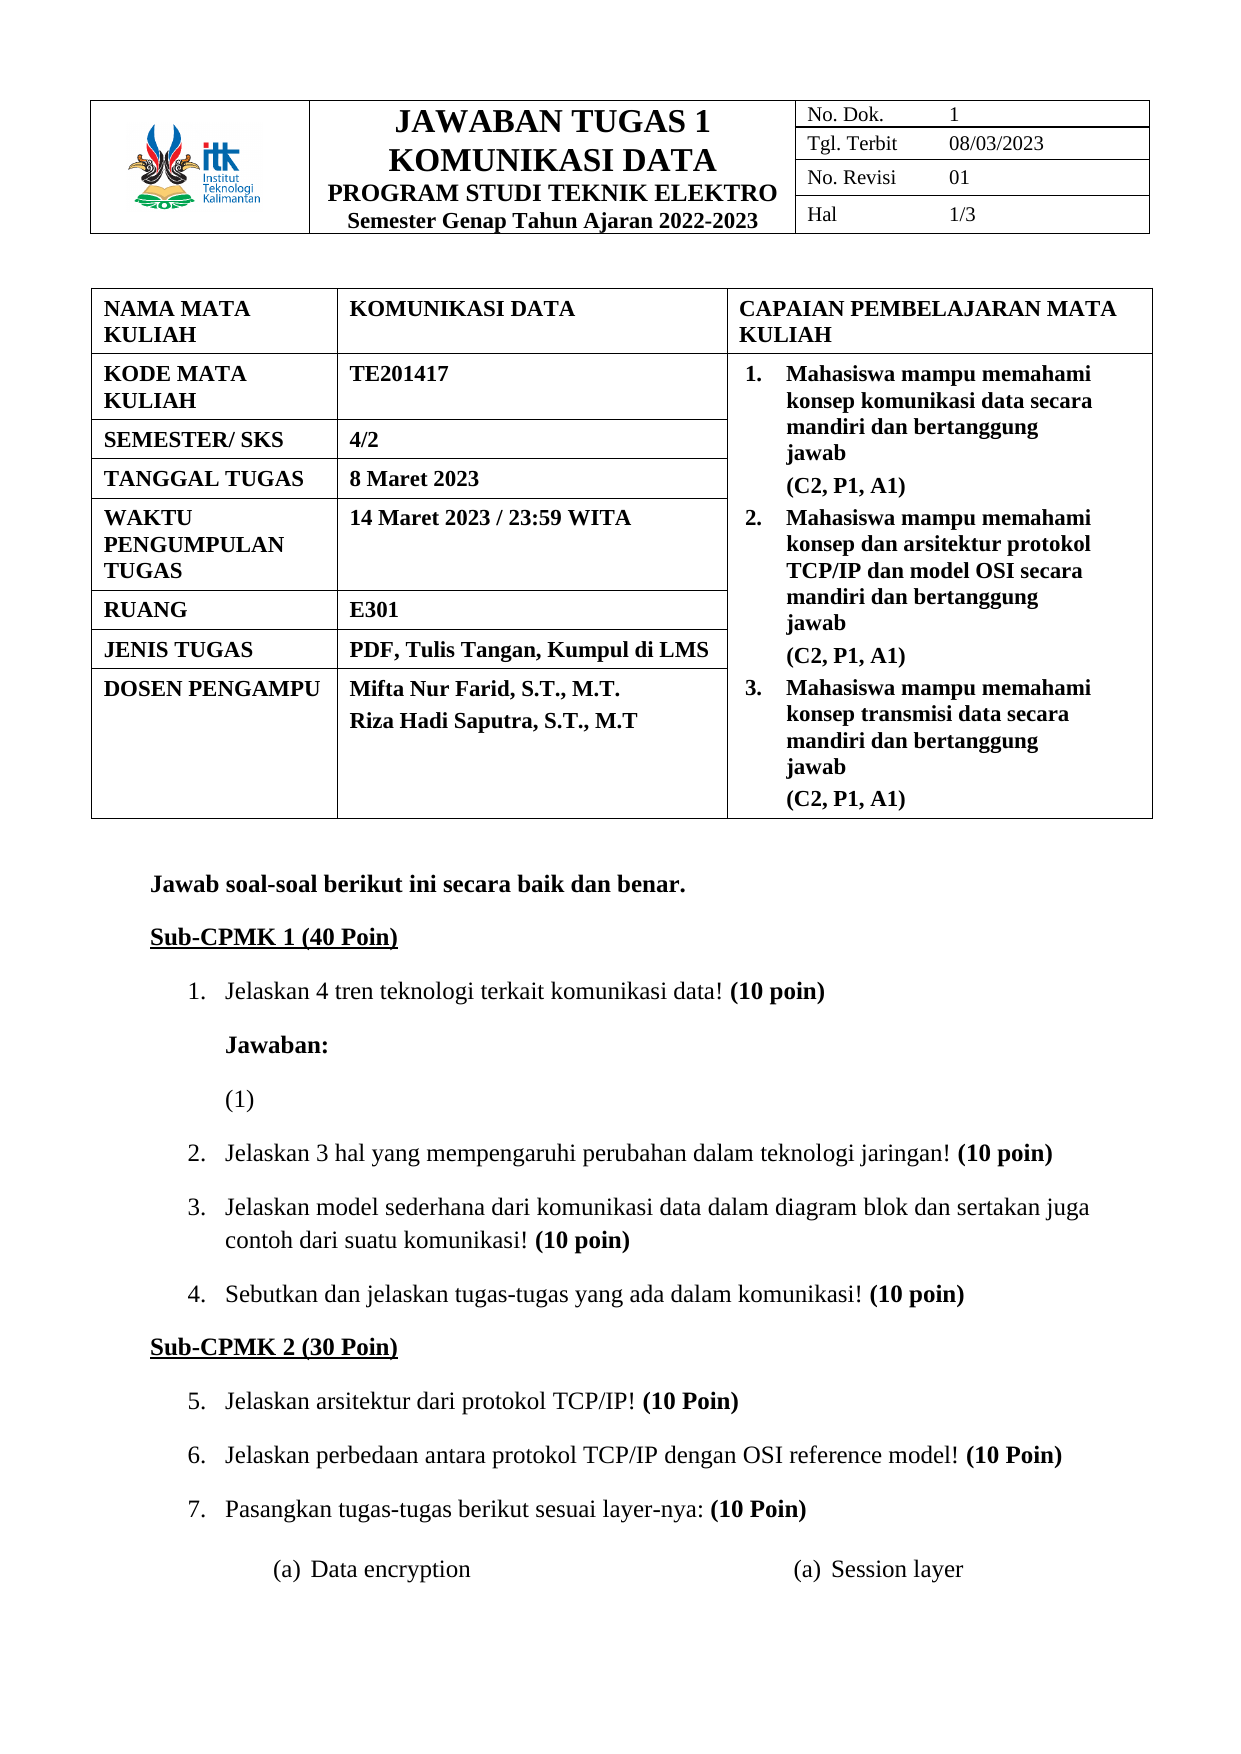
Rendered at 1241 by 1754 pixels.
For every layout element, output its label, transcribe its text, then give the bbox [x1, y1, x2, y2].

table_cell PDF, Tulis Tangan, Kumpul di LMS [338, 630, 727, 668]
table_cell E301 [338, 591, 727, 629]
table_cell 8 Maret 2023 [338, 459, 727, 497]
table_cell WAKTU PENGUMPULAN TUGAS [92, 499, 337, 589]
table_cell TANGGAL TUGAS [92, 459, 337, 497]
table_header Session layer Network layer Physical layer Data link layer Presentation layer Application layer Transport layer [750, 1548, 1092, 1588]
list Jelaskan 3 hal yang mempengaruhi perubahan dalam teknologi jaringan! (10 poin) [187, 1138, 1090, 1167]
table_cell Mahasiswa mampu memahami konsep komunikasi data secara mandiri dan bertanggung jawab (C2, P1, A1) Mahasiswa mampu memahami konsep dan arsitektur protokol TCP/IP dan model OSI secara mandiri dan bertanggung jawab (C2, P1, A1) Mahasiswa mampu memahami konsep transmisi data secara mandiri dan bertanggung jawab (C2, P1, A1) [728, 354, 1152, 818]
table_cell 4/2 [338, 420, 727, 458]
table_header KOMUNIKASI DATA [338, 289, 727, 353]
table_cell RUANG [92, 591, 337, 629]
list Jelaskan perbedaan antara protokol TCP/IP dengan OSI reference model! (10 Poin) [187, 1440, 1090, 1469]
text Sub-CPMK 2 (30 Poin) [150, 1332, 1090, 1361]
list Jawaban: [187, 1030, 1090, 1059]
table_cell DOSEN PENGAMPU [92, 669, 337, 818]
list Pasangkan tugas-tugas berikut sesuai layer-nya: (10 Poin) [187, 1494, 1090, 1523]
table_header NAMA MATA KULIAH [92, 289, 337, 353]
table_cell JENIS TUGAS [92, 630, 337, 668]
list Jelaskan 4 tren teknologi terkait komunikasi data! (10 poin) [187, 976, 1090, 1005]
table_header CAPAIAN PEMBELAJARAN MATA KULIAH [728, 289, 1152, 353]
list Sebutkan dan jelaskan tugas-tugas yang ada dalam komunikasi! (10 poin) [187, 1279, 1090, 1307]
table_cell SEMESTER/ SKS [92, 420, 337, 458]
text Jawab soal-soal berikut ini secara baik dan benar. [150, 869, 1090, 897]
table_header Data encryption Bit synchronization Media access control Routing Login End-to-end connection of Required QOS Synchronization of dialogue [230, 1548, 750, 1588]
table_cell TE201417 [338, 354, 727, 419]
list Jelaskan model sederhana dari komunikasi data dalam diagram blok dan sertakan juga contoh dari suatu komunikasi! (10 poin) [187, 1192, 1090, 1253]
table_cell KODE MATA KULIAH [92, 354, 337, 419]
text Sub-CPMK 1 (40 Poin) [150, 922, 1090, 951]
list Jelaskan arsitektur dari protokol TCP/IP! (10 Poin) [187, 1386, 1090, 1415]
table_cell Mifta Nur Farid, S.T., M.T. Riza Hadi Saputra, S.T., M.T [338, 669, 727, 818]
table_cell 14 Maret 2023 / 23:59 WITA [338, 499, 727, 589]
picture [125, 122, 263, 212]
